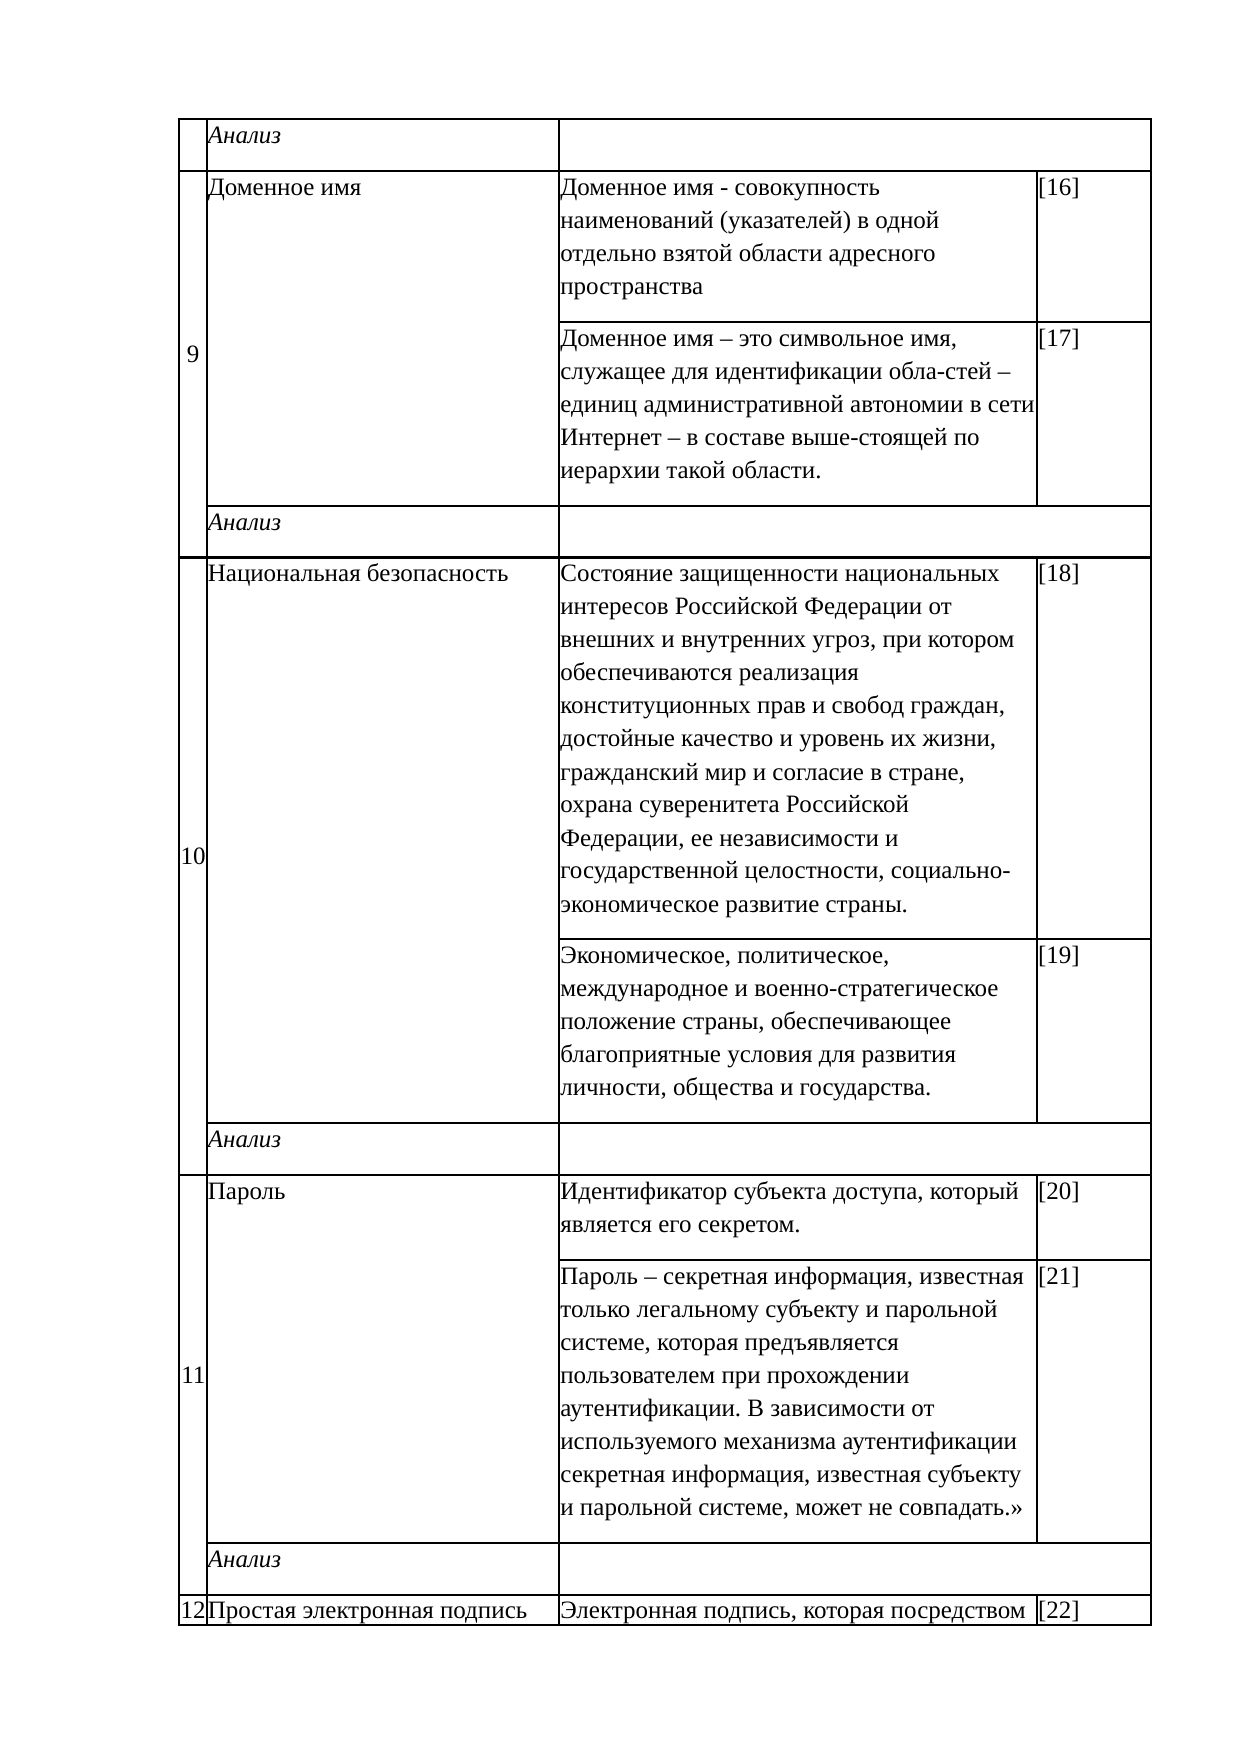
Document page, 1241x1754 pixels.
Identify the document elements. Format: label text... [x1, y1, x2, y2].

table_cell Анализ [208, 507, 558, 556]
table_cell [19] [1038, 940, 1150, 1122]
table_cell Анализ [208, 1544, 558, 1593]
table_cell Пароль – секретная информация, известная только легальному субъекту и парольной системе, которая предъявляется пользователем при прохождении аутентификации. В зависимости от используемого механизма аутентификации секретная информация, известная субъекту и парольной системе, может не совпадать.» [560, 1261, 1036, 1542]
table_cell Идентификатор субъекта доступа, который является его секретом. [560, 1176, 1036, 1259]
table_cell Экономическое, политическое, международное и военно-стратегическое положение страны, обеспечивающее благоприятные условия для развития личности, общества и государства. [560, 940, 1036, 1122]
table_cell Доменное имя – это символьное имя, служащее для идентификации обла-стей – единиц административной автономии в сети Интернет – в составе выше-стоящей по иерархии такой области. [560, 323, 1036, 504]
table_cell [18] [1038, 559, 1150, 938]
table_cell Состояние защищенности национальных интересов Российской Федерации от внешних и внутренних угроз, при котором обеспечиваются реализация конституционных прав и свобод граждан, достойные качество и уровень их жизни, гражданский мир и согласие в стране, охрана суверенитета Российской Федерации, ее независимости и государственной целостности, социально-экономическое развитие страны. [560, 559, 1036, 938]
table_cell 10 [180, 559, 206, 1174]
table_cell Пароль [208, 1176, 558, 1542]
table_cell [560, 507, 1150, 556]
table_cell Простая электронная подпись (простая электронная подпись [22]) [208, 1596, 558, 1624]
table_cell [20] [1038, 1176, 1150, 1259]
table_cell Электронная подпись, которая посредством [560, 1596, 1036, 1624]
table_cell [560, 1544, 1150, 1593]
table_cell [560, 1124, 1150, 1174]
table_cell [17] [1038, 323, 1150, 504]
table_cell 11 [180, 1176, 206, 1593]
table_cell [16] [1038, 172, 1150, 321]
table_cell Анализ [208, 1124, 558, 1174]
table_cell [21] [1038, 1261, 1150, 1542]
table_cell Национальная безопасность [208, 559, 558, 1122]
table_cell 12 [180, 1596, 206, 1624]
table_cell Доменное имя - совокупность наименований (указателей) в одной отдельно взятой области адресного пространства [560, 172, 1036, 321]
table_cell [560, 120, 1150, 170]
table_cell Доменное имя [208, 172, 558, 504]
table_cell [22] [1038, 1596, 1150, 1624]
table_cell Анализ [208, 120, 558, 170]
table_cell 9 [180, 172, 206, 556]
